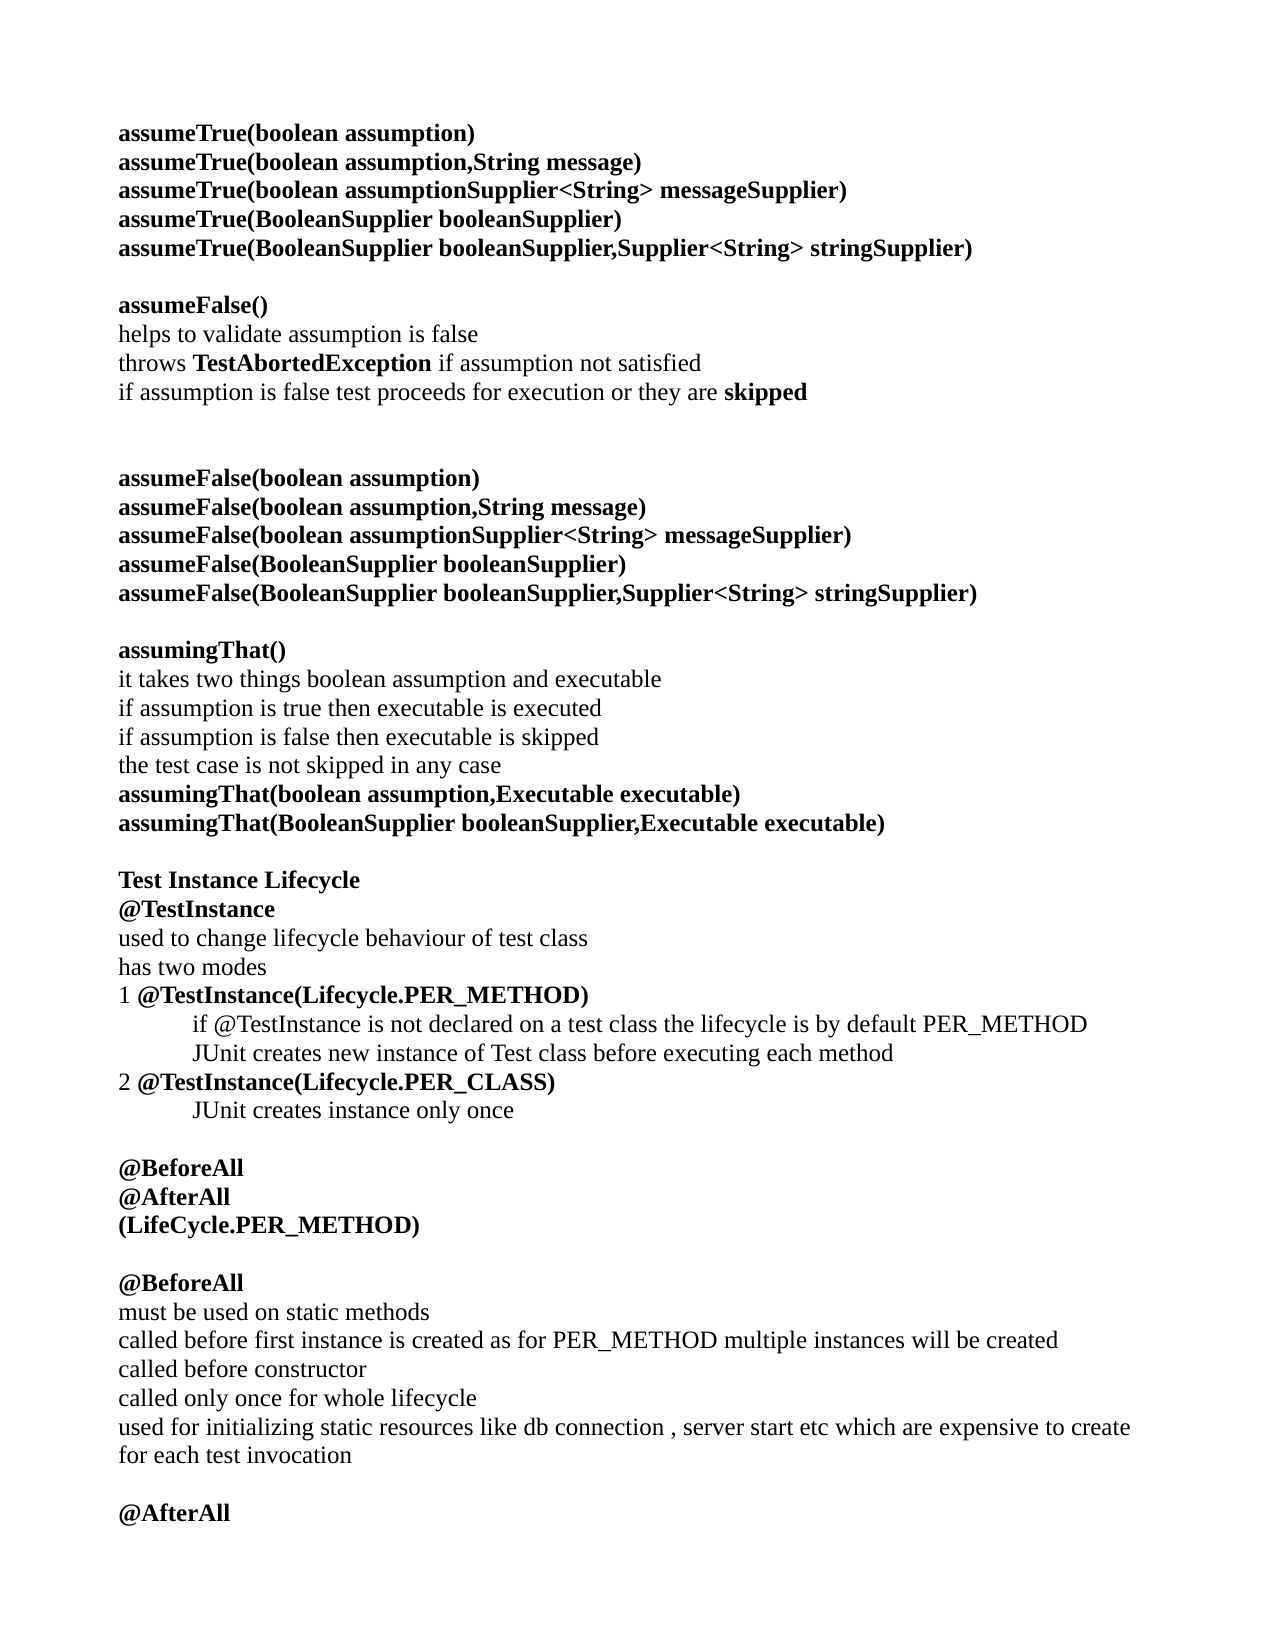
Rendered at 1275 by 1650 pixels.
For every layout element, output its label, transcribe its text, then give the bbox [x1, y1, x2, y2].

text JUnit creates new instance of Test class before executing each method [118, 1038, 1157, 1067]
text 1 @TestInstance(Lifecycle.PER_METHOD) [118, 981, 1157, 1009]
text 2 @TestInstance(Lifecycle.PER_CLASS) [118, 1067, 1157, 1096]
text JUnit creates instance only once [118, 1096, 1157, 1124]
text called only once for whole lifecycle [118, 1383, 1157, 1412]
text helps to validate assumption is false [118, 319, 1157, 348]
text assumeFalse(boolean assumption) [118, 463, 1157, 492]
text if assumption is false then executable is skipped [118, 722, 1157, 751]
text the test case is not skipped in any case [118, 751, 1157, 779]
text used for initializing static resources like db connection , server start etc which are expensive to create for each test invocation [118, 1412, 1157, 1469]
text assumeTrue(boolean assumption,String message) [118, 147, 1157, 176]
text used to change lifecycle behaviour of test class [118, 923, 1157, 952]
text assumeFalse(boolean assumption,String message) [118, 492, 1157, 521]
text assumeTrue(BooleanSupplier booleanSupplier) [118, 204, 1157, 233]
text must be used on static methods [118, 1297, 1157, 1326]
text assumeTrue(boolean assumption) [118, 118, 1157, 147]
text if assumption is true then executable is executed [118, 693, 1157, 722]
text assumingThat(boolean assumption,Executable executable) [118, 779, 1157, 808]
text called before constructor [118, 1354, 1157, 1383]
text assumeTrue(BooleanSupplier booleanSupplier,Supplier<String> stringSupplier) [118, 233, 1157, 262]
text assumeTrue(boolean assumptionSupplier<String> messageSupplier) [118, 176, 1157, 204]
text @AfterAll [118, 1182, 1157, 1211]
text assumeFalse(BooleanSupplier booleanSupplier) [118, 549, 1157, 578]
text throws TestAbortedException if assumption not satisfied [118, 348, 1157, 377]
text assumingThat(BooleanSupplier booleanSupplier,Executable executable) [118, 808, 1157, 837]
text if @TestInstance is not declared on a test class the lifecycle is by default PER_METHOD [118, 1009, 1157, 1038]
text Test Instance Lifecycle [118, 866, 1157, 894]
text has two modes [118, 952, 1157, 981]
text @TestInstance [118, 894, 1157, 923]
text assumingThat() [118, 636, 1157, 664]
text it takes two things boolean assumption and executable [118, 664, 1157, 693]
text assumeFalse(BooleanSupplier booleanSupplier,Supplier<String> stringSupplier) [118, 578, 1157, 607]
text (LifeCycle.PER_METHOD) [118, 1211, 1157, 1239]
text @BeforeAll [118, 1268, 1157, 1297]
text @BeforeAll [118, 1153, 1157, 1182]
text if assumption is false test proceeds for execution or they are skipped [118, 377, 1157, 406]
text assumeFalse(boolean assumptionSupplier<String> messageSupplier) [118, 521, 1157, 549]
text called before first instance is created as for PER_METHOD multiple instances will be created [118, 1326, 1157, 1354]
text @AfterAll [118, 1498, 1157, 1527]
text assumeFalse() [118, 291, 1157, 319]
